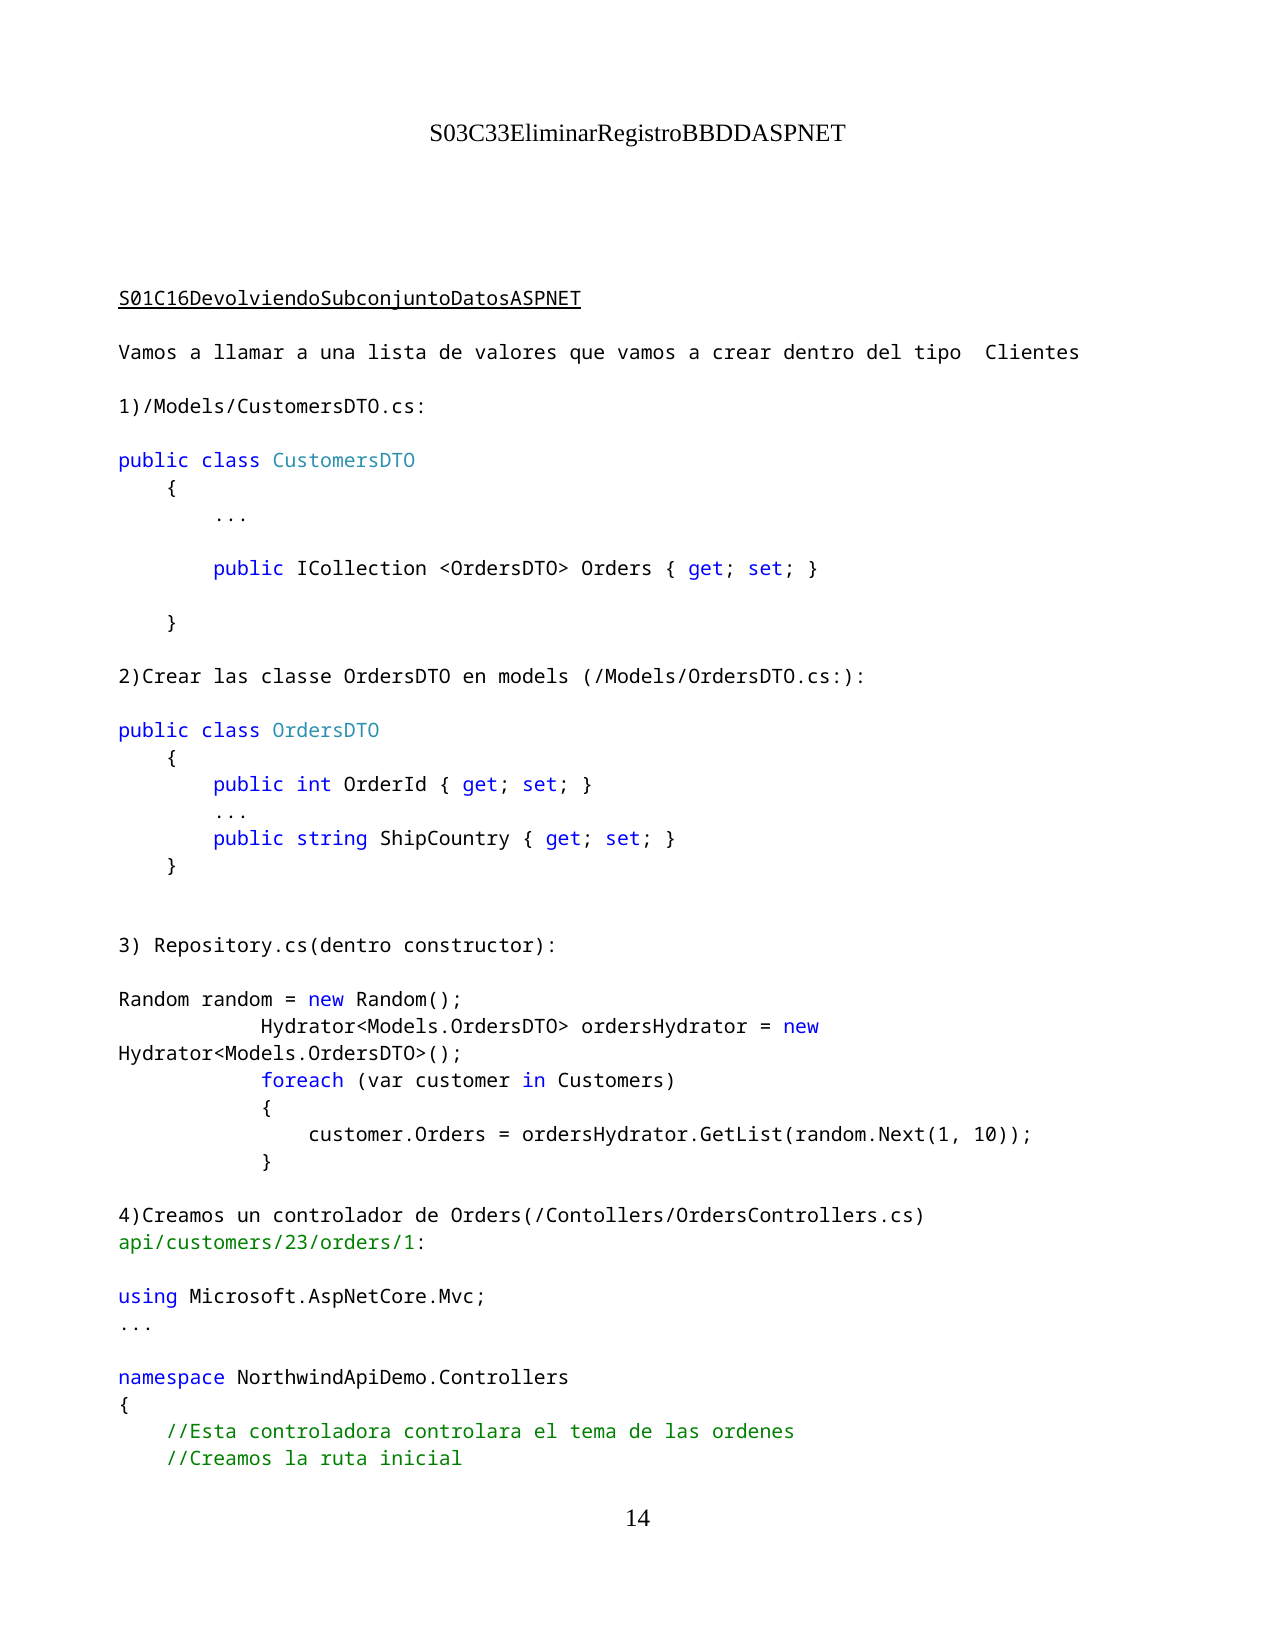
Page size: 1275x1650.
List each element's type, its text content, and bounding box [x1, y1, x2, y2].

text ... [118, 1309, 1157, 1336]
text public string ShipCountry { get; set; } [118, 824, 1157, 851]
text Hydrator<Models.OrdersDTO> ordersHydrator = new Hydrator<Models.OrdersDTO>(); [118, 1013, 1157, 1067]
text public class CustomersDTO [118, 446, 1157, 473]
text 2)Crear las classe OrdersDTO en models (/Models/OrdersDTO.cs:): [118, 662, 1157, 689]
text } [118, 608, 1157, 635]
text } [118, 851, 1157, 878]
text { [118, 1094, 1157, 1121]
text customer.Orders = ordersHydrator.GetList(random.Next(1, 10)); [118, 1121, 1157, 1148]
text { [118, 473, 1157, 500]
text foreach (var customer in Customers) [118, 1067, 1157, 1094]
text S01C16DevolviendoSubconjuntoDatosASPNET [118, 284, 1157, 311]
text //Creamos la ruta inicial [118, 1444, 1157, 1471]
text 3) Repository.cs(dentro constructor): [118, 932, 1157, 959]
text using Microsoft.AspNetCore.Mvc; [118, 1282, 1157, 1309]
text { [118, 743, 1157, 770]
text } [118, 1148, 1157, 1174]
text public ICollection <OrdersDTO> Orders { get; set; } [118, 554, 1157, 581]
text namespace NorthwindApiDemo.Controllers [118, 1363, 1157, 1390]
text ... [118, 797, 1157, 824]
text public int OrderId { get; set; } [118, 770, 1157, 797]
text Random random = new Random(); [118, 986, 1157, 1013]
text Vamos a llamar a una lista de valores que vamos a crear dentro del tipo Clientes [118, 338, 1157, 365]
text ... [118, 500, 1157, 527]
text 1)/Models/CustomersDTO.cs: [118, 392, 1157, 419]
text //Esta controladora controlara el tema de las ordenes [118, 1417, 1157, 1444]
text { [118, 1390, 1157, 1417]
text 4)Creamos un controlador de Orders(/Contollers/OrdersControllers.cs) api/customers/23/orders/1: [118, 1202, 1157, 1256]
text public class OrdersDTO [118, 716, 1157, 743]
